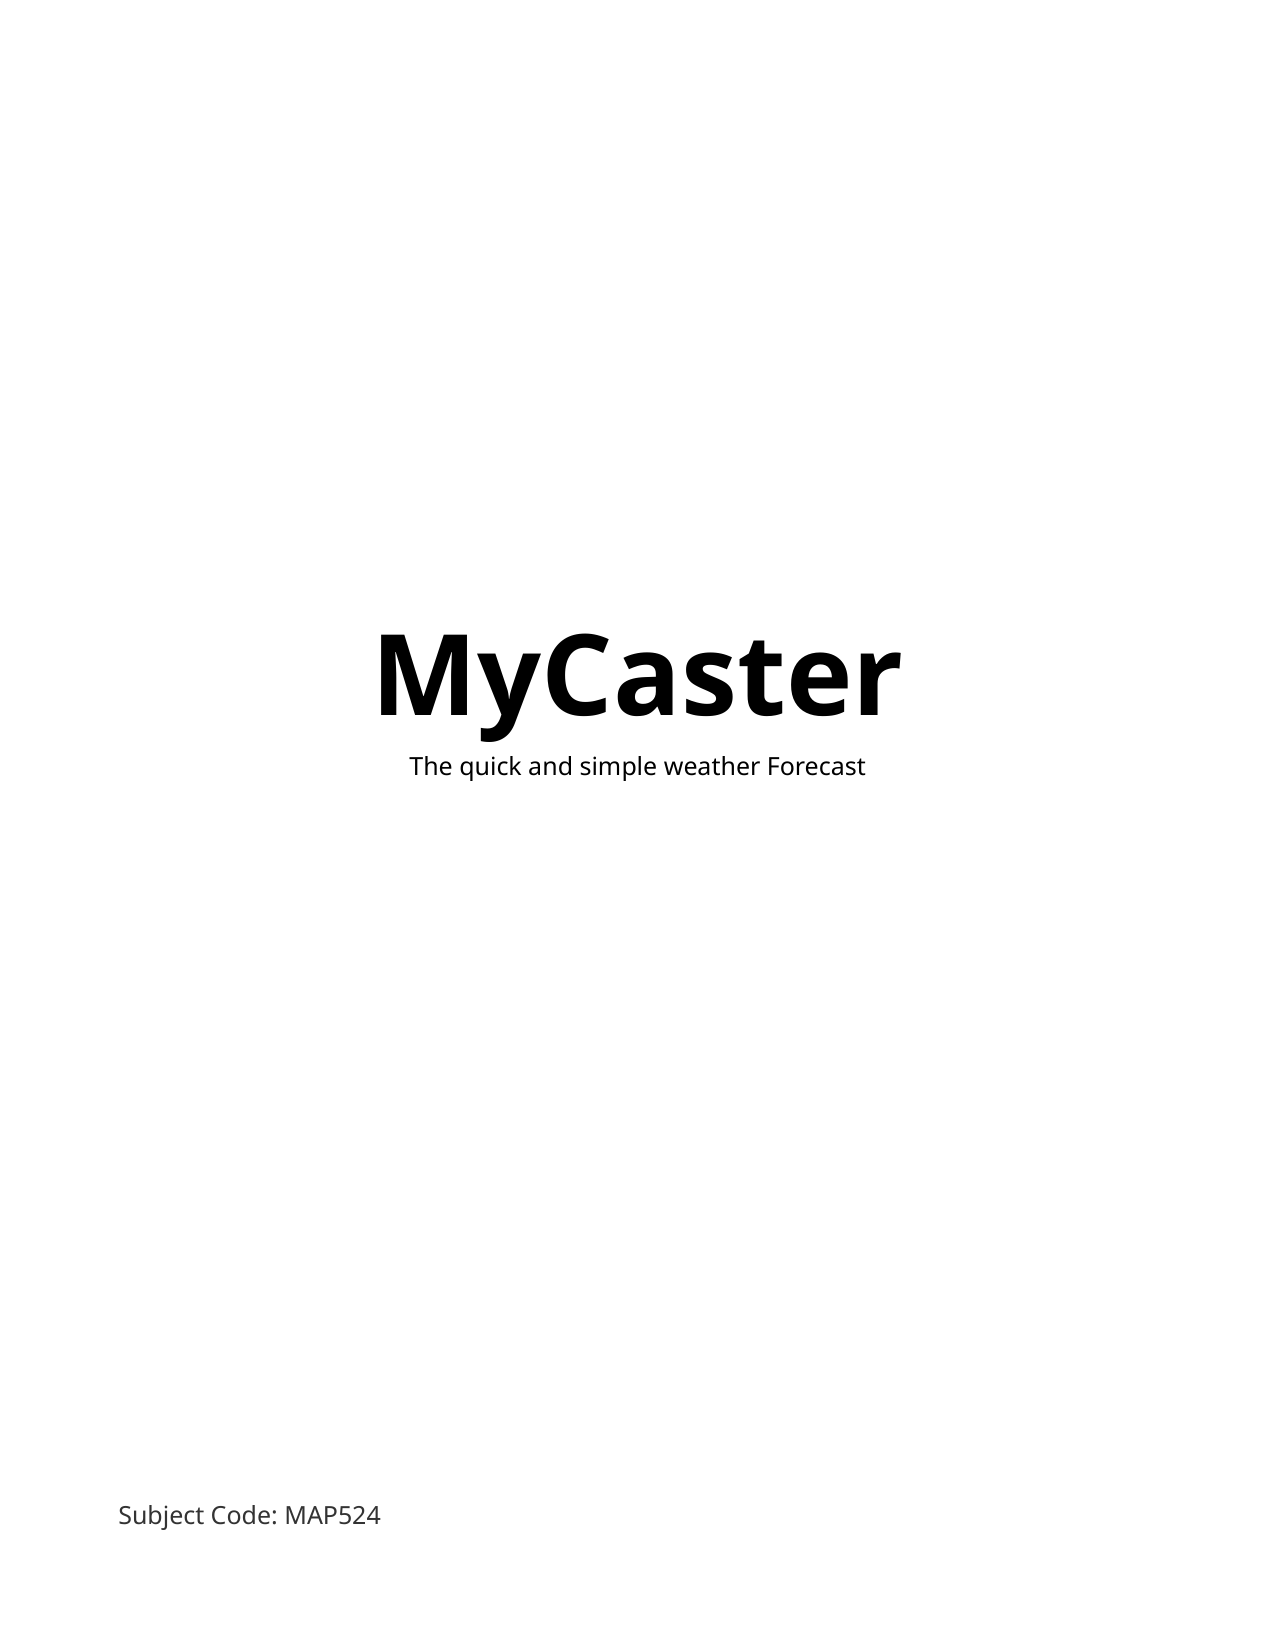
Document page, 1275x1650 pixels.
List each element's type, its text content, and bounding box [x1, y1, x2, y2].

text Subject Code: MAP524 [118, 1498, 1157, 1532]
text The quick and simple weather Forecast [118, 748, 1157, 782]
text MyCaster [118, 595, 1157, 748]
